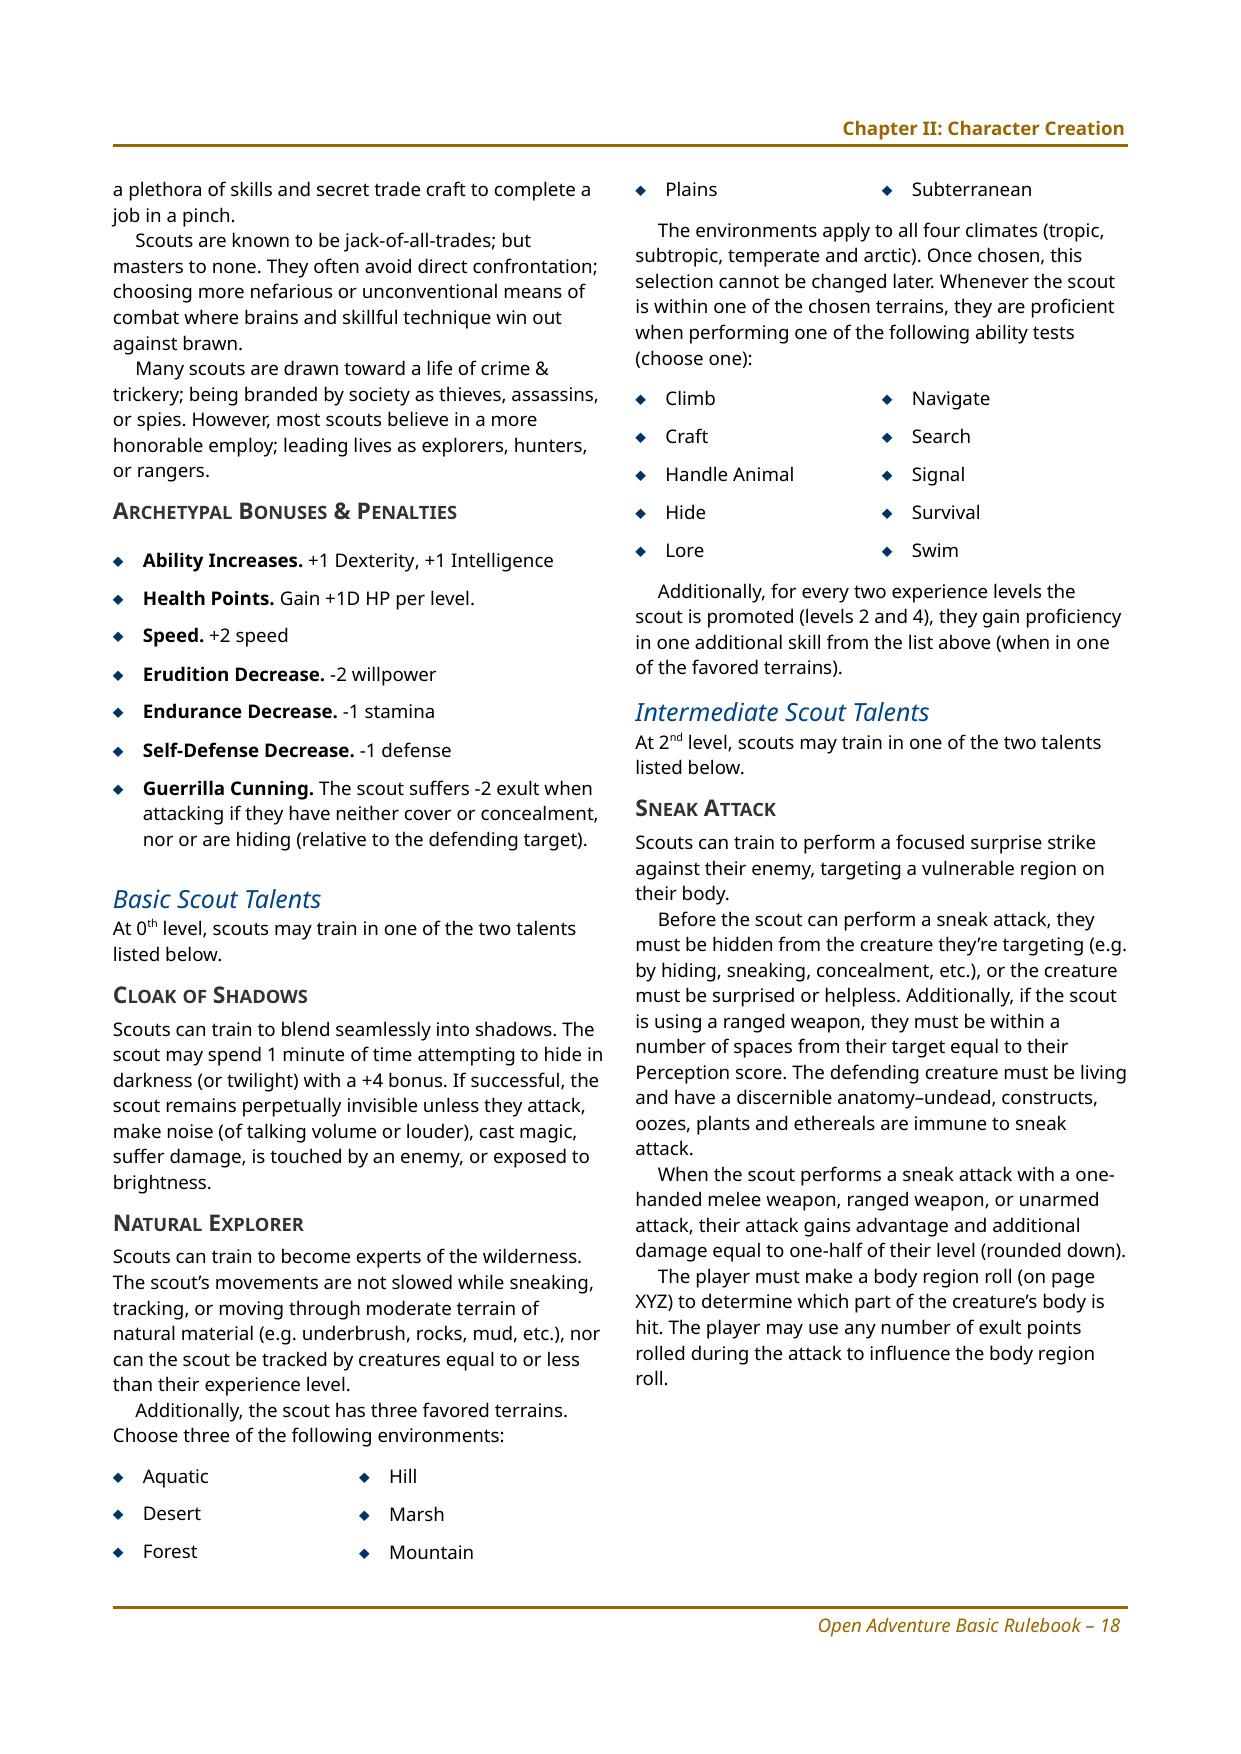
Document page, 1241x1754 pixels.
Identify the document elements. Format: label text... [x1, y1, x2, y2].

list Signal [882, 461, 1128, 487]
list Erudition Decrease. -2 willpower [113, 661, 605, 686]
list Navigate [882, 385, 1128, 411]
text Scouts can train to perform a focused surprise strike against their enemy, targeting a vulnerable region on their body. [635, 829, 1128, 906]
list Subterranean [882, 177, 1128, 202]
list Ability Increases. +1 Dexterity, +1 Intelligence [113, 547, 605, 573]
text Additionally, for every two experience levels the scout is promoted (levels 2 and 4), they gain proficiency in one additional skill from the list above (when in one of the favored terrains). [635, 578, 1128, 680]
list Endurance Decrease. -1 stamina [113, 699, 605, 724]
text The environments apply to all four climates (tropic, subtropic, temperate and arctic). Once chosen, this selection cannot be changed later. Whenever the scout is within one of the chosen terrains, they are proficient when performing one of the following ability tests (choose one): [635, 217, 1128, 370]
subtitle Basic Scout Talents [113, 881, 605, 916]
list Handle Animal [635, 461, 882, 486]
text Many scouts are drawn toward a life of crime & trickery; being branded by society as thieves, assassins, or spies. However, most scouts believe in a more honorable employ; leading lives as explorers, hunters, or rangers. [113, 355, 605, 483]
list Self-Defense Decrease. -1 defense [113, 737, 605, 762]
text Additionally, the scout has three favored terrains. Choose three of the following environments: [113, 1397, 605, 1448]
list Plains [635, 177, 882, 202]
subtitle Intermediate Scout Talents [635, 695, 1128, 729]
text Scouts can train to become experts of the wilderness. The scout’s movements are not slowed while sneaking, tracking, or moving through moderate terrain of natural material (e.g. underbrush, rocks, mud, etc.), nor can the scout be tracked by creatures equal to or less than their experience level. [113, 1244, 605, 1397]
list Hill [359, 1463, 605, 1488]
text Scouts can train to blend seamlessly into shadows. The scout may spend 1 minute of time attempting to hide in darkness (or twilight) with a +4 bonus. If successful, the scout remains perpetually invisible unless they attack, make noise (of talking volume or louder), cast magic, suffer damage, is touched by an enemy, or exposed to brightness. [113, 1016, 605, 1194]
list Climb [635, 385, 882, 411]
list Aquatic [113, 1463, 359, 1488]
list Lore [635, 537, 882, 562]
text The player must make a body region roll (on page XYZ) to determine which part of the creature’s body is hit. The player may use any number of exult points rolled during the attack to influence the body region roll. [635, 1263, 1128, 1391]
list guerrilla Cunning. The scout suffers -2 exult when attacking if they have neither cover or concealment, nor or are hiding (relative to the defending target). [113, 775, 605, 851]
list Speed. +2 speed [113, 623, 605, 648]
subtitle Sneak Attack [635, 792, 1128, 823]
subtitle Cloak of Shadows [113, 978, 605, 1010]
text a plethora of skills and secret trade craft to complete a job in a pinch. [113, 177, 605, 228]
list Health Points. Gain +1D HP per level. [113, 585, 605, 610]
list Swim [882, 537, 1128, 563]
list Survival [882, 499, 1128, 525]
list Hide [635, 499, 882, 524]
text When the scout performs a sneak attack with a one-handed melee weapon, ranged weapon, or unarmed attack, their attack gains advantage and additional damage equal to one-half of their level (rounded down). [635, 1161, 1128, 1263]
subtitle Natural Explorer [113, 1206, 605, 1238]
text Before the scout can perform a sneak attack, they must be hidden from the creature they’re targeting (e.g. by hiding, sneaking, concealment, etc.), or the creature must be surprised or helpless. Additionally, if the scout is using a ranged weapon, they must be within a number of spaces from their target equal to their perception score. The defending creature must be living and have a discernible anatomy–undead, constructs, oozes, plants and ethereals are immune to sneak attack. [635, 906, 1128, 1161]
text At 2nd level, scouts may train in one of the two talents listed below. [635, 729, 1128, 780]
text Scouts are known to be jack-of-all-trades; but masters to none. They often avoid direct confrontation; choosing more nefarious or unconventional means of combat where brains and skillful technique win out against brawn. [113, 228, 605, 355]
list Mountain [359, 1539, 605, 1564]
list Marsh [359, 1501, 605, 1526]
list Forest [113, 1538, 359, 1564]
text At 0th level, scouts may train in one of the two talents listed below. [113, 916, 605, 967]
list Craft [635, 423, 882, 448]
list Desert [113, 1500, 359, 1526]
list Search [882, 423, 1128, 449]
subtitle Archetypal Bonuses & Penalties [113, 495, 605, 526]
